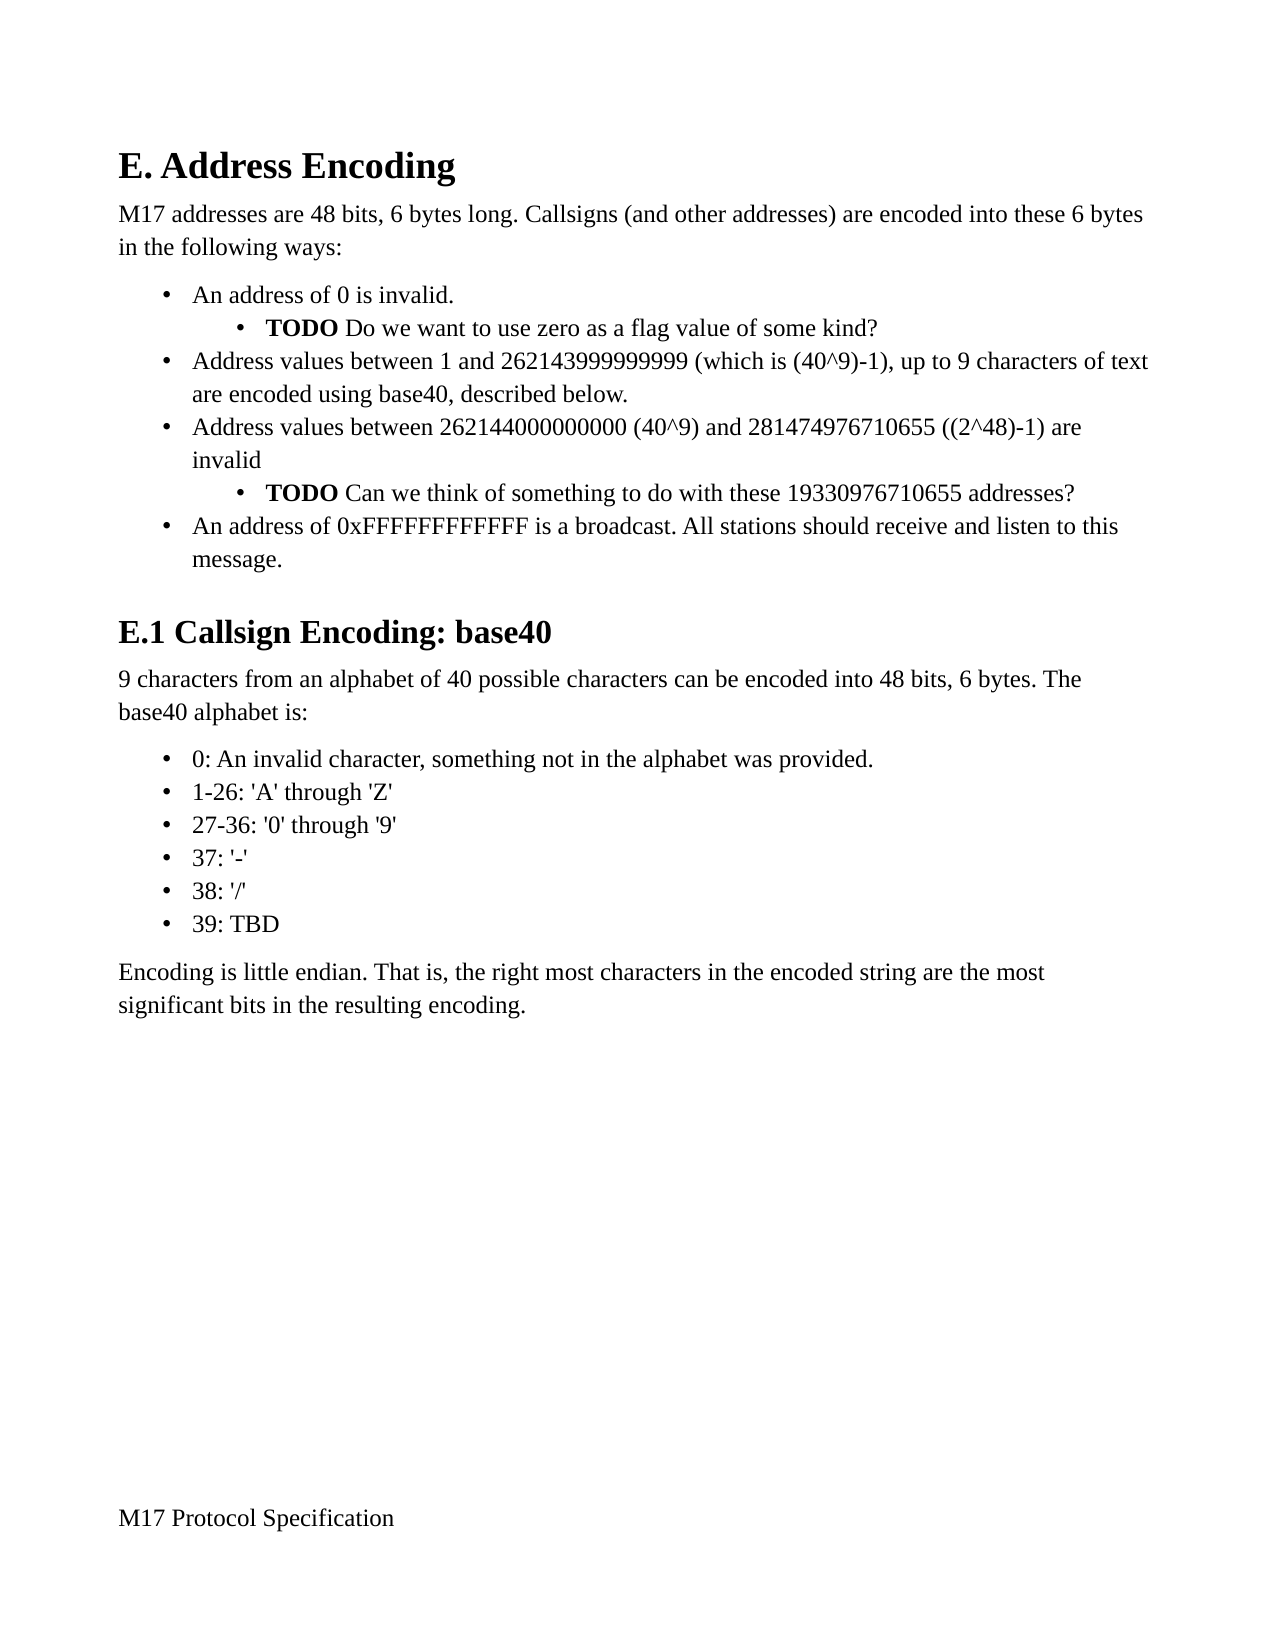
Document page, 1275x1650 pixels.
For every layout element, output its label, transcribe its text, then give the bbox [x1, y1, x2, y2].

subtitle E. Address Encoding [118, 143, 1157, 187]
list TODO Can we think of something to do with these 19330976710655 addresses? [236, 478, 1157, 507]
list An address of 0xFFFFFFFFFFFF is a broadcast. All stations should receive and listen to this message. [162, 511, 1157, 573]
text Encoding is little endian. That is, the right most characters in the encoded string are the most significant bits in the resulting encoding. [118, 957, 1157, 1019]
list 39: TBD [162, 909, 1157, 938]
list 38: '/' [162, 876, 1157, 905]
list 0: An invalid character, something not in the alphabet was provided. [162, 744, 1157, 773]
list Address values between 1 and 262143999999999 (which is (40^9)-1), up to 9 characters of text are encoded using base40, described below. [162, 346, 1157, 408]
text M17 addresses are 48 bits, 6 bytes long. Callsigns (and other addresses) are encoded into these 6 bytes in the following ways: [118, 199, 1157, 261]
list An address of 0 is invalid. [162, 280, 1157, 309]
list 1-26: 'A' through 'Z' [162, 777, 1157, 806]
text 9 characters from an alphabet of 40 possible characters can be encoded into 48 bits, 6 bytes. The base40 alphabet is: [118, 664, 1157, 725]
list TODO Do we want to use zero as a flag value of some kind? [236, 313, 1157, 342]
list 37: '-' [162, 843, 1157, 872]
subtitle E.1 Callsign Encoding: base40 [118, 612, 1157, 651]
list Address values between 262144000000000 (40^9) and 281474976710655 ((2^48)-1) are invalid [162, 412, 1157, 474]
list 27-36: '0' through '9' [162, 810, 1157, 839]
